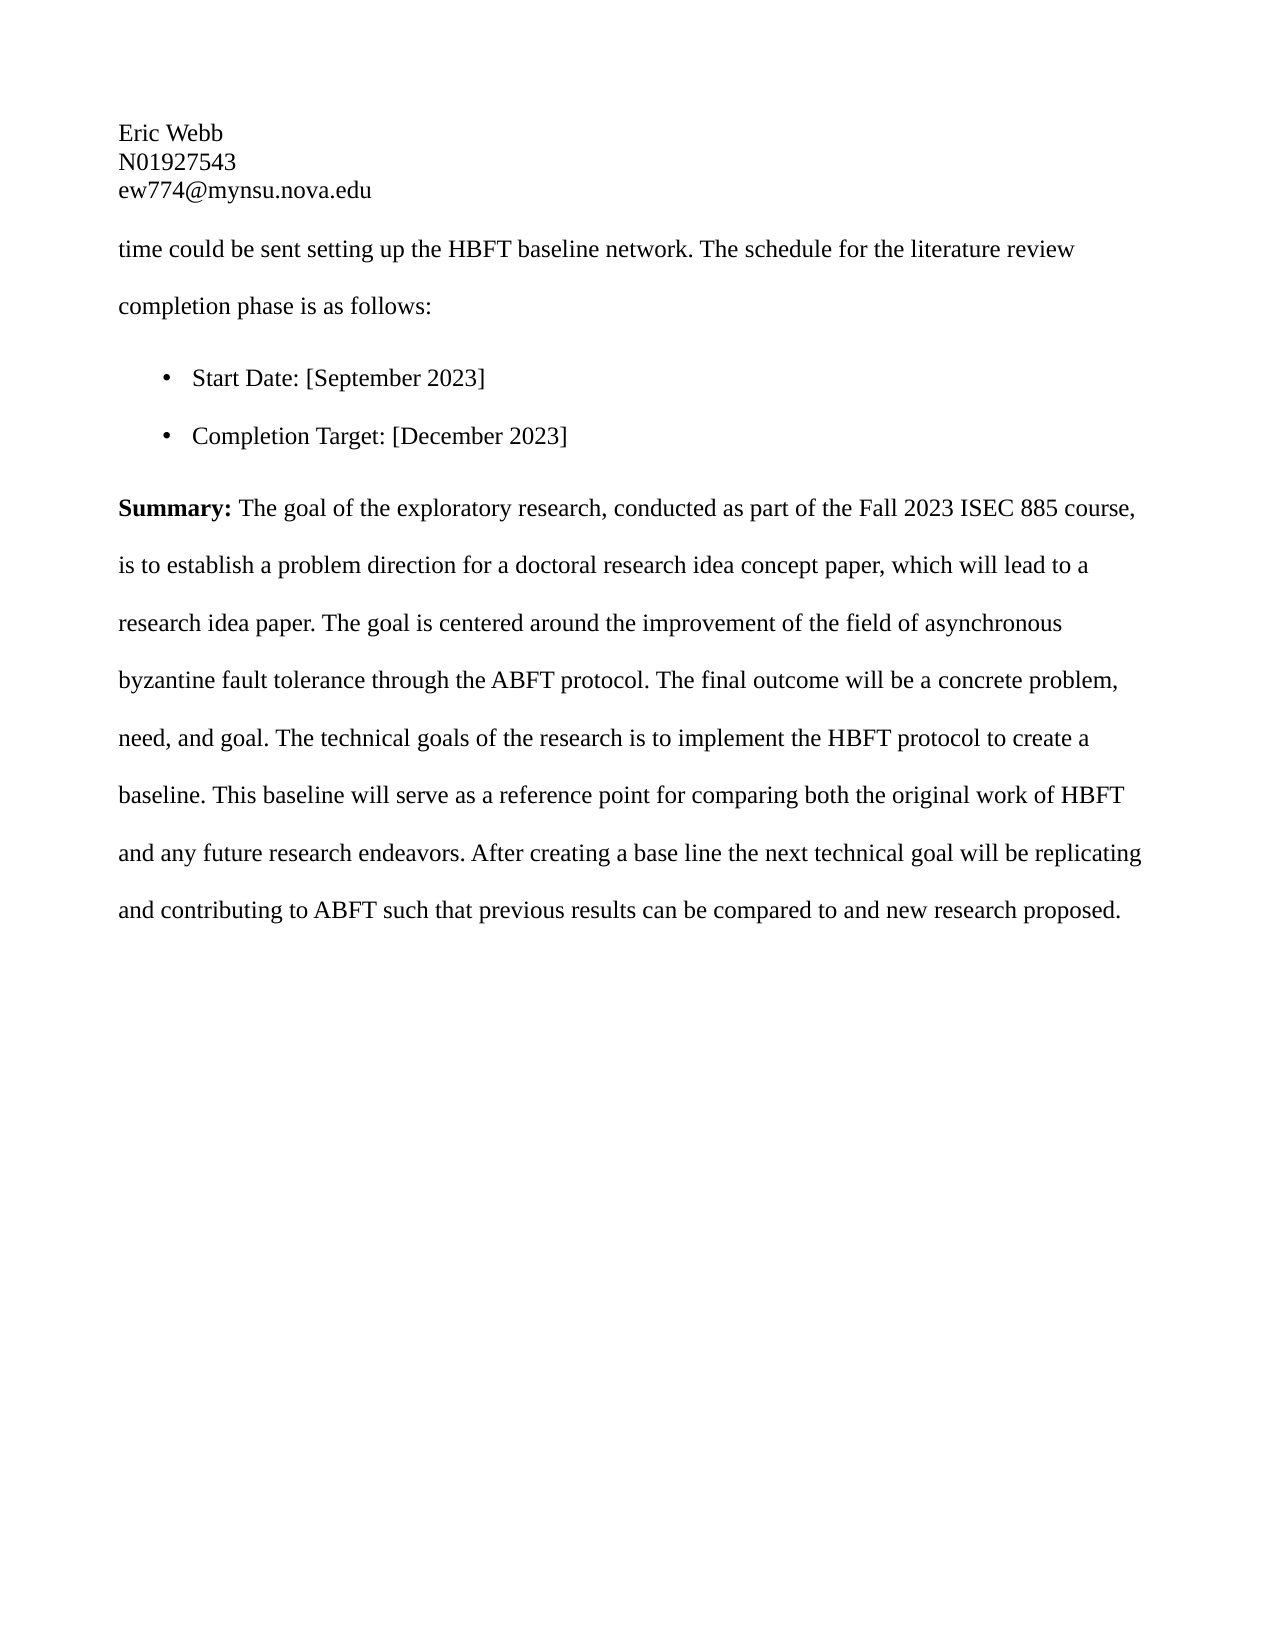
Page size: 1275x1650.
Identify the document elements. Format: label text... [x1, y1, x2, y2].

list Completion Target: [December 2023] [162, 421, 1157, 450]
text time could be sent setting up the HBFT baseline network. The schedule for the literature review completion phase is as follows: [118, 234, 1157, 320]
list Start Date: [September 2023] [162, 363, 1157, 392]
text Summary: The goal of the exploratory research, conducted as part of the Fall 2023 ISEC 885 course, is to establish a problem direction for a doctoral research idea concept paper, which will lead to a research idea paper. The goal is centered around the improvement of the field of asynchronous byzantine fault tolerance through the ABFT protocol. The final outcome will be a concrete problem, need, and goal. The technical goals of the research is to implement the HBFT protocol to create a baseline. This baseline will serve as a reference point for comparing both the original work of HBFT and any future research endeavors. After creating a base line the next technical goal will be replicating and contributing to ABFT such that previous results can be compared to and new research proposed. [118, 493, 1157, 924]
